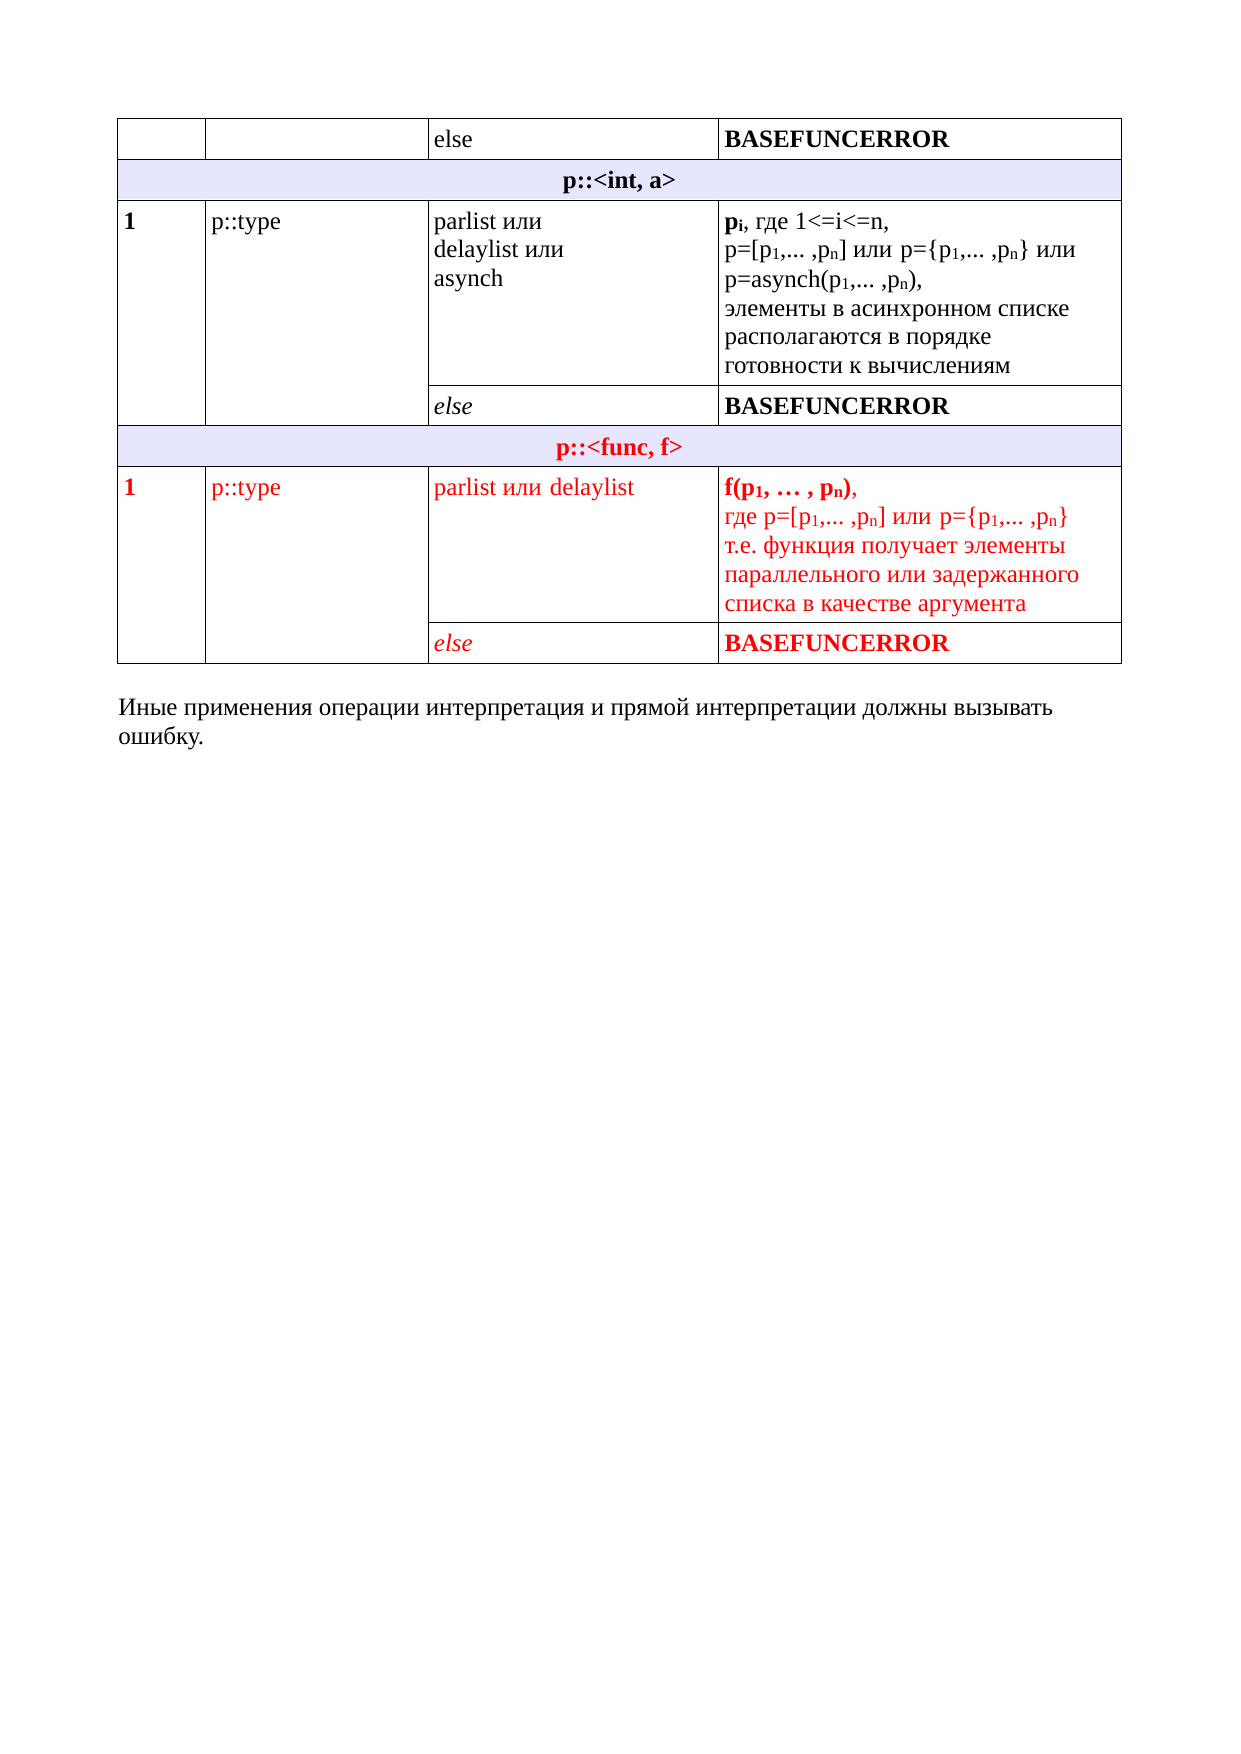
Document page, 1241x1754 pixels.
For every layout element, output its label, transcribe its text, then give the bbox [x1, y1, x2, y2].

table_cell else [429, 623, 718, 663]
table_cell 1 [118, 467, 205, 663]
table_cell f(p1, … , pn), где p=[p1,... ,pn] или p={p1,... ,pn} т.е. функция получает элементы параллельного или задержанного списка в качестве аргумента [719, 467, 1121, 622]
table_cell else [429, 119, 718, 159]
table_cell p::<int, a> [118, 160, 1121, 199]
table_cell p::type [206, 201, 428, 425]
table_cell parlist или delaylist или asynch [429, 201, 718, 384]
table_cell BASEFUNCERROR [719, 119, 1121, 159]
table_cell p::type [206, 467, 428, 663]
table_cell p::<func, f> [118, 426, 1121, 466]
table_cell BASEFUNCERROR [719, 623, 1121, 663]
table_cell [118, 119, 205, 159]
table_cell BASEFUNCERROR [719, 386, 1121, 425]
text Иные применения операции интерпретация и прямой интерпретации должны вызывать ошибку. [118, 692, 1122, 750]
table_cell parlist или delaylist [429, 467, 718, 622]
table_cell [206, 119, 428, 159]
table_cell else [429, 386, 718, 425]
table_cell 1 [118, 201, 205, 425]
table_cell pi, где 1<=i<=n, p=[p1,... ,pn] или p={p1,... ,pn} или p=asynch(p1,... ,pn), элементы в асинхронном списке располагаются в порядке готовности к вычислениям [719, 201, 1121, 384]
